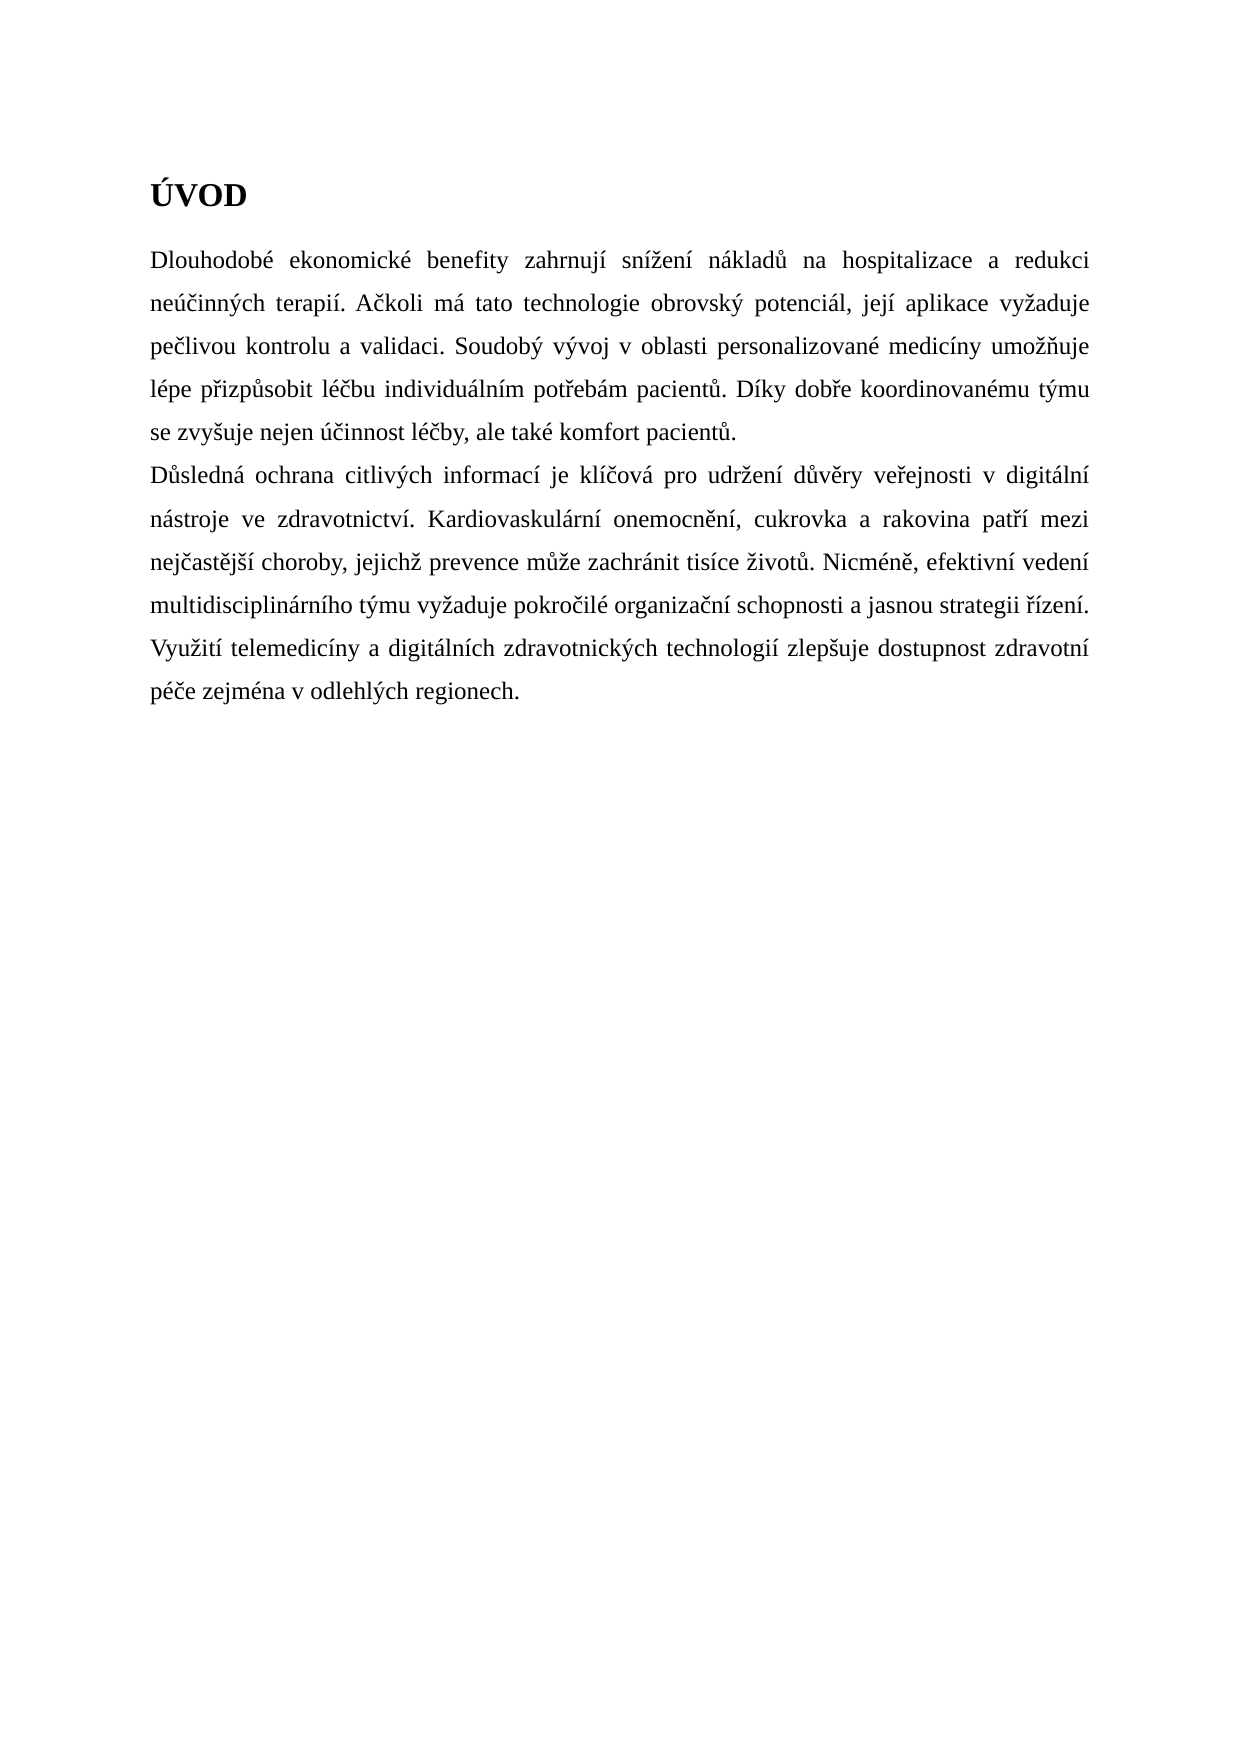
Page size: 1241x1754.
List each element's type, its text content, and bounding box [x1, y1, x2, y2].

text Dlouhodobé ekonomické benefity zahrnují snížení nákladů na hospitalizace a redukci neúčinných terapií. Ačkoli má tato technologie obrovský potenciál, její aplikace vyžaduje pečlivou kontrolu a validaci. Soudobý vývoj v oblasti personalizované medicíny umožňuje lépe přizpůsobit léčbu individuálním potřebám pacientů. Díky dobře koordinovanému týmu se zvyšuje nejen účinnost léčby, ale také komfort pacientů. [150, 245, 1090, 446]
subtitle Úvod [150, 175, 1090, 213]
text Důsledná ochrana citlivých informací je klíčová pro udržení důvěry veřejnosti v digitální nástroje ve zdravotnictví. Kardiovaskulární onemocnění, cukrovka a rakovina patří mezi nejčastější choroby, jejichž prevence může zachránit tisíce životů. Nicméně, efektivní vedení multidisciplinárního týmu vyžaduje pokročilé organizační schopnosti a jasnou strategii řízení. Využití telemedicíny a digitálních zdravotnických technologií zlepšuje dostupnost zdravotní péče zejména v odlehlých regionech. [150, 461, 1090, 705]
